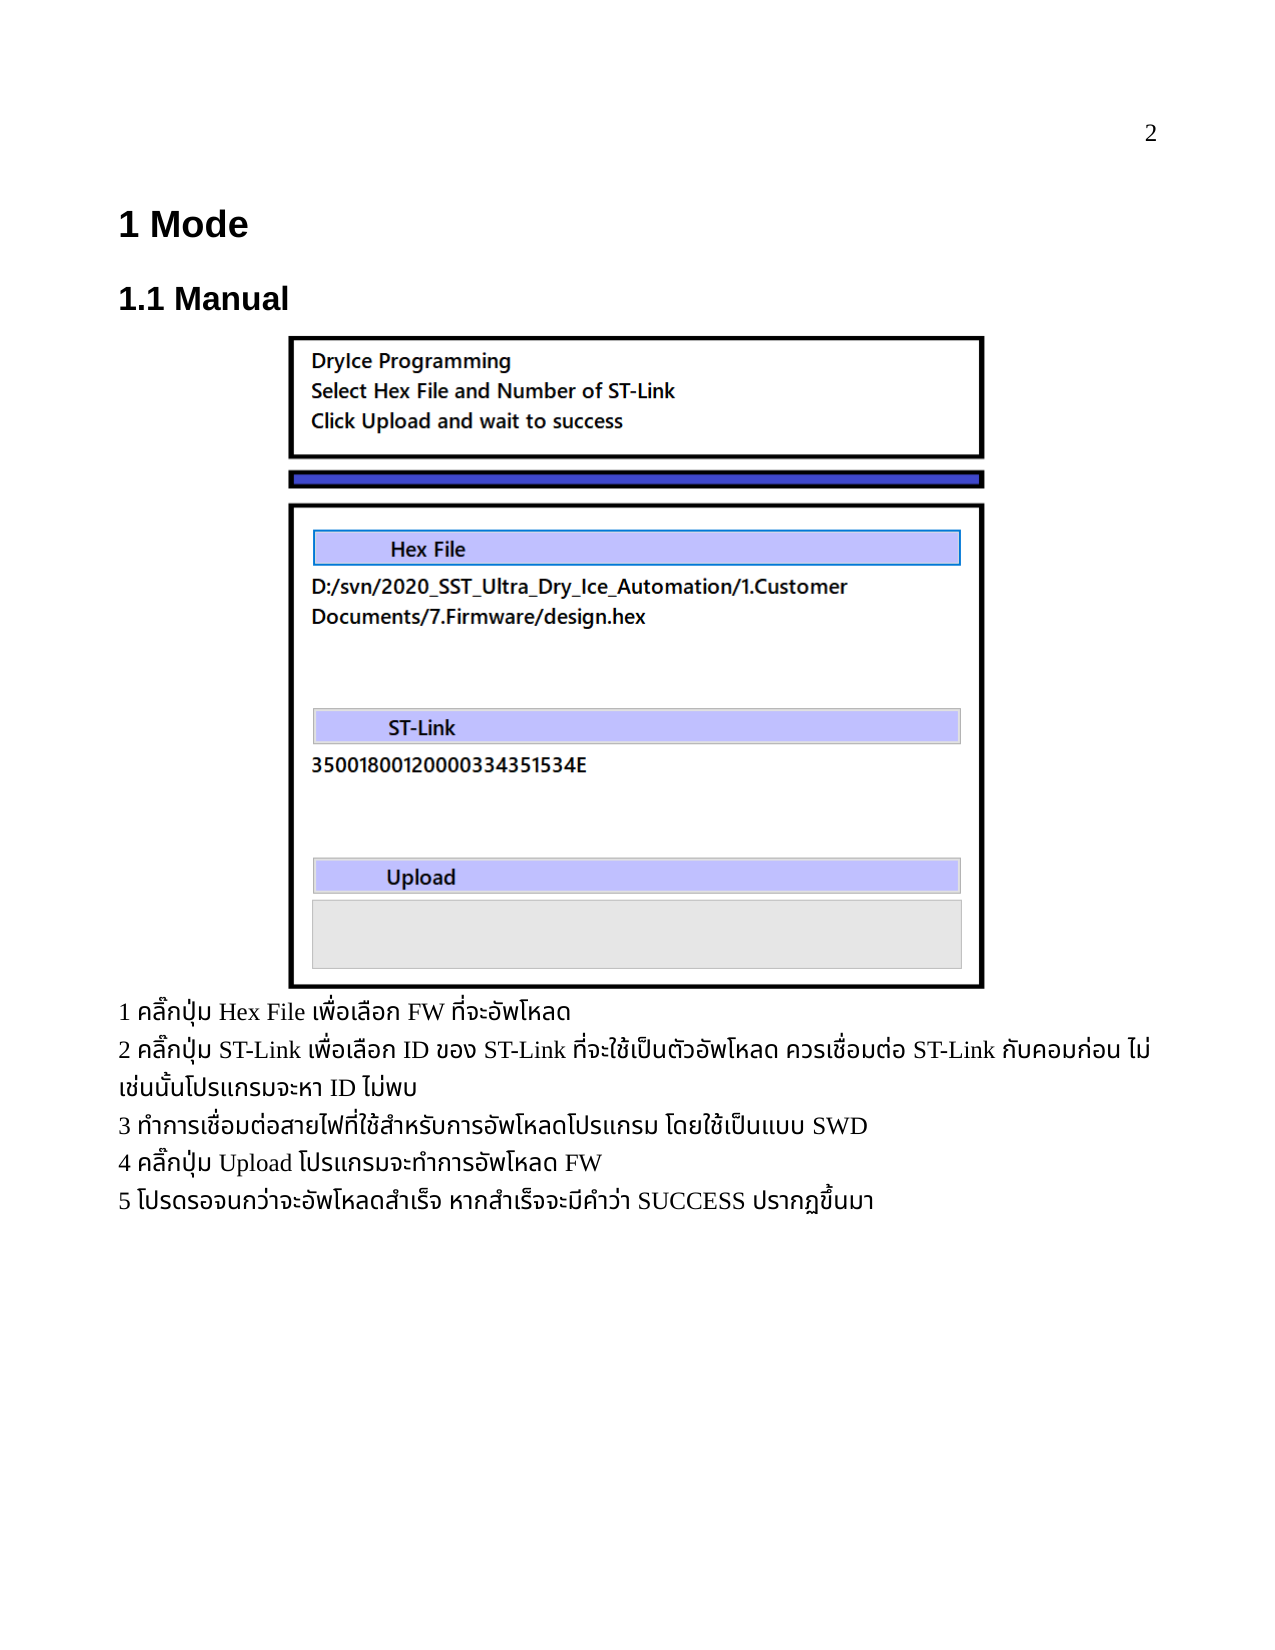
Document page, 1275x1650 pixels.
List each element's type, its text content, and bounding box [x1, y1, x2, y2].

picture [283, 329, 992, 994]
text 4 คลิ๊กปุ่ม Upload โปรแกรมจะทำการอัพโหลด FW [118, 1145, 1157, 1183]
text 1 คลิ๊กปุ่ม Hex File เพื่อเลือก FW ที่จะอัพโหลด [118, 329, 1157, 1032]
subtitle 1.1 Manual [118, 278, 1157, 317]
text 5 โปรดรอจนกว่าจะอัพโหลดสำเร็จ หากสำเร็จจะมีคำว่า SUCCESS ปรากฏขึ้นมา [118, 1183, 1157, 1221]
text 2 คลิ๊กปุ่ม ST-Link เพื่อเลือก ID ของ ST-Link ที่จะใช้เป็นตัวอัพโหลด ควรเชื่อมต่อ ST-Link กับคอมก่อน ไม่เช่นนั้นโปรแกรมจะหา ID ไม่พบ [118, 1032, 1157, 1107]
text 3 ทำการเชื่อมต่อสายไฟที่ใช้สำหรับการอัพโหลดโปรแกรม โดยใช้เป็นแบบ SWD [118, 1107, 1157, 1145]
subtitle 1 Mode [118, 201, 1157, 245]
